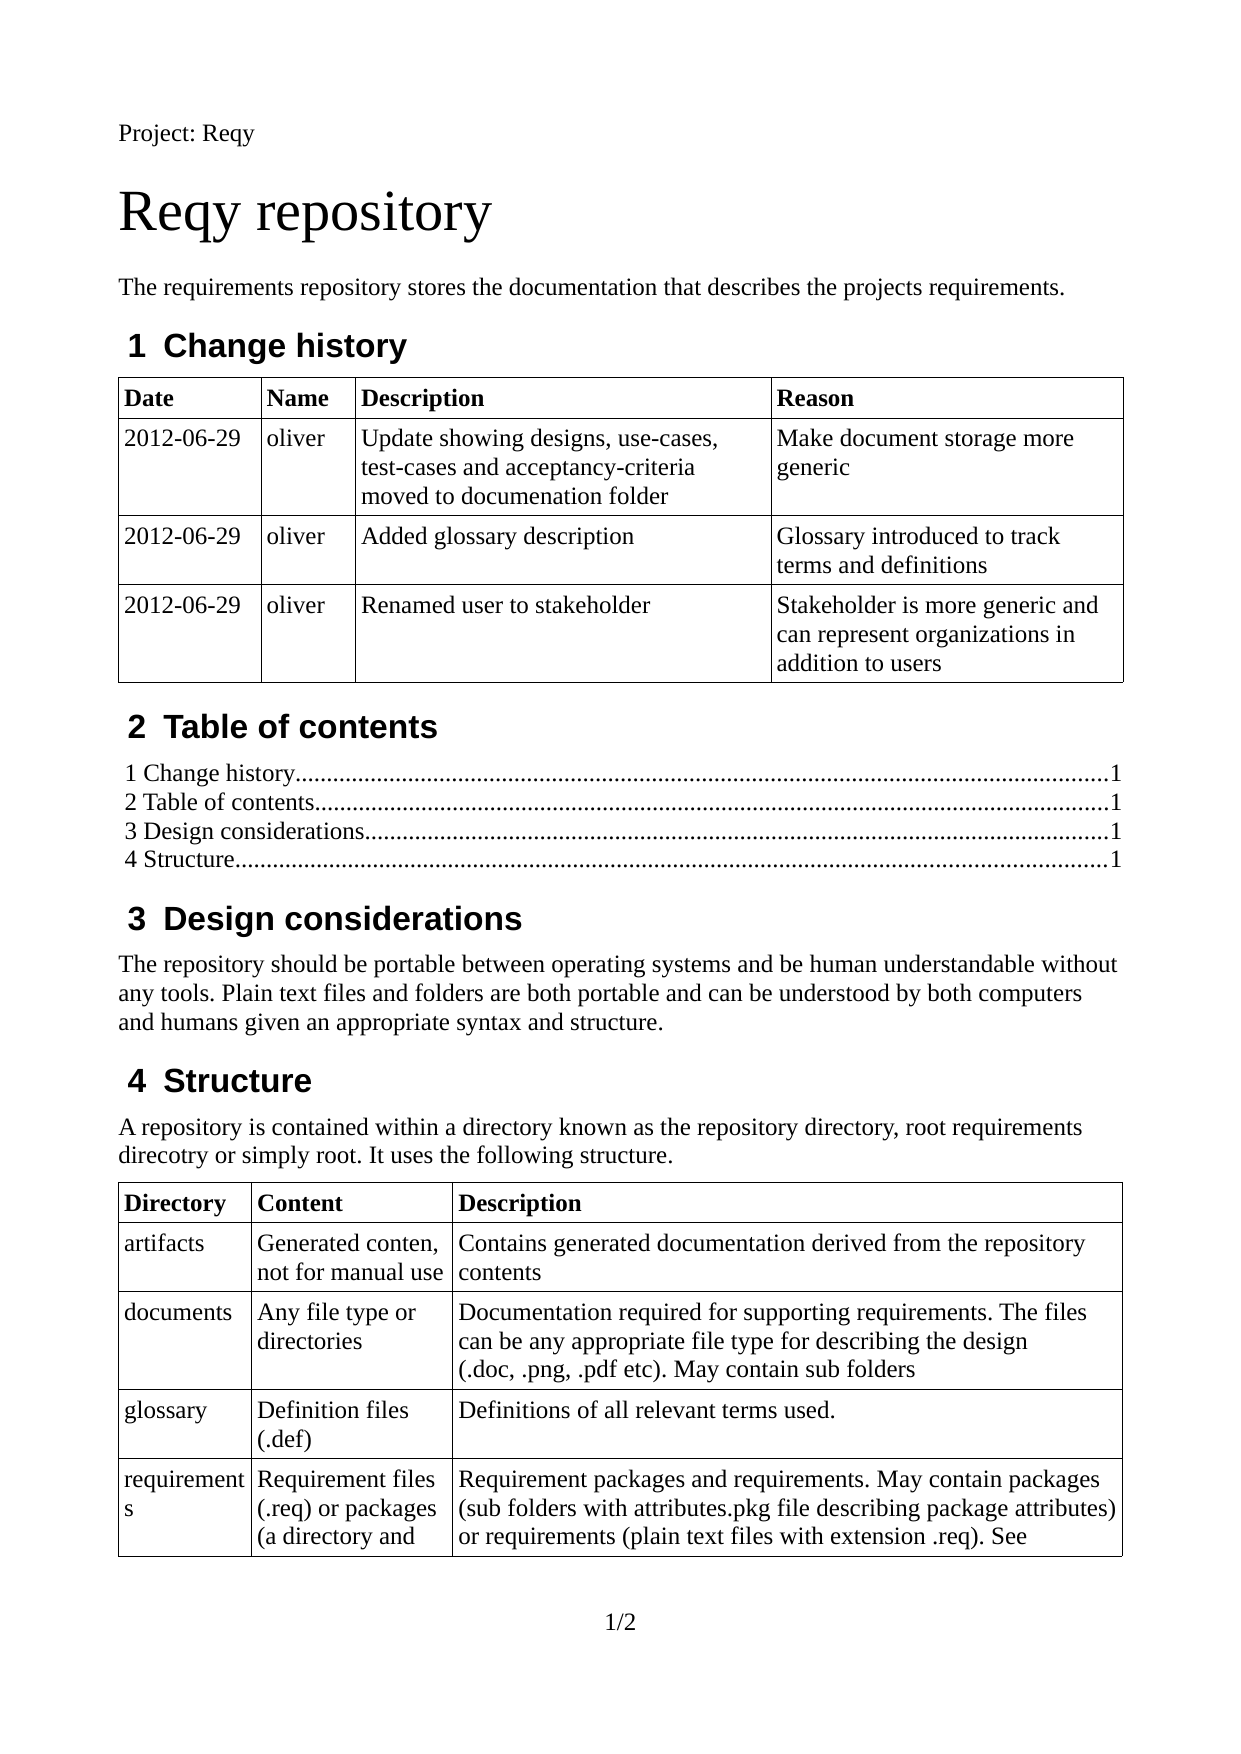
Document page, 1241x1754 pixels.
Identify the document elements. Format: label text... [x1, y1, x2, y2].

table_cell oliver [262, 516, 355, 584]
table_cell requirements [119, 1459, 251, 1556]
table_cell Any file type or directories [252, 1292, 452, 1389]
table_cell glossary [119, 1390, 251, 1458]
text Reqy repository [118, 176, 1122, 243]
text The requirements repository stores the documentation that describes the projects requirements. [118, 272, 1122, 301]
table_cell Renamed user to stakeholder [356, 585, 771, 682]
subtitle Design considerations [118, 898, 1122, 937]
text 2 Table of contents 1 [118, 787, 1122, 816]
table_header Date [119, 378, 261, 417]
text A repository is contained within a directory known as the repository directory, root requirements direcotry or simply root. It uses the following structure. [118, 1112, 1122, 1169]
table_cell Update showing designs, use-cases, test-cases and acceptancy-criteria moved to documenation folder [356, 419, 771, 515]
table_cell Glossary introduced to track terms and definitions [772, 516, 1123, 584]
table_header Directory [119, 1183, 251, 1222]
table_cell documents [119, 1292, 251, 1389]
table_cell Added glossary description [356, 516, 771, 584]
table_header Description [453, 1183, 1122, 1222]
text The repository should be portable between operating systems and be human understandable without any tools. Plain text files and folders are both portable and can be understood by both computers and humans given an appropriate syntax and structure. [118, 949, 1122, 1036]
table_header Description [356, 378, 771, 417]
subtitle Table of contents [118, 707, 1122, 746]
table_cell Contains generated documentation derived from the repository contents [453, 1223, 1122, 1291]
table_cell 2012-06-29 [119, 419, 261, 515]
table_cell Make document storage more generic [772, 419, 1123, 515]
text 3 Design considerations 1 [118, 816, 1122, 844]
table_cell Stakeholder is more generic and can represent organizations in addition to users [772, 585, 1123, 682]
table_header Reason [772, 378, 1123, 417]
table_header Content [252, 1183, 452, 1222]
table_header Name [262, 378, 355, 417]
table_cell Requirement files (.req) or packages (a directory and [252, 1459, 452, 1556]
table_cell oliver [262, 585, 355, 682]
table_cell oliver [262, 419, 355, 515]
subtitle Change history [118, 326, 1122, 364]
table_cell Generated conten, not for manual use [252, 1223, 452, 1291]
table_cell Definition files (.def) [252, 1390, 452, 1458]
text 4 Structure 1 [118, 844, 1122, 873]
table_cell Documentation required for supporting requirements. The files can be any appropriate file type for describing the design (.doc, .png, .pdf etc). May contain sub folders [453, 1292, 1122, 1389]
text 1 Change history 1 [118, 758, 1122, 787]
table_cell 2012-06-29 [119, 585, 261, 682]
table_cell Requirement packages and requirements. May contain packages (sub folders with attributes.pkg file describing package attributes) or requirements (plain text files with extension .req). See [453, 1459, 1122, 1556]
table_cell 2012-06-29 [119, 516, 261, 584]
table_cell Definitions of all relevant terms used. [453, 1390, 1122, 1458]
subtitle Structure [118, 1061, 1122, 1099]
table_cell artifacts [119, 1223, 251, 1291]
